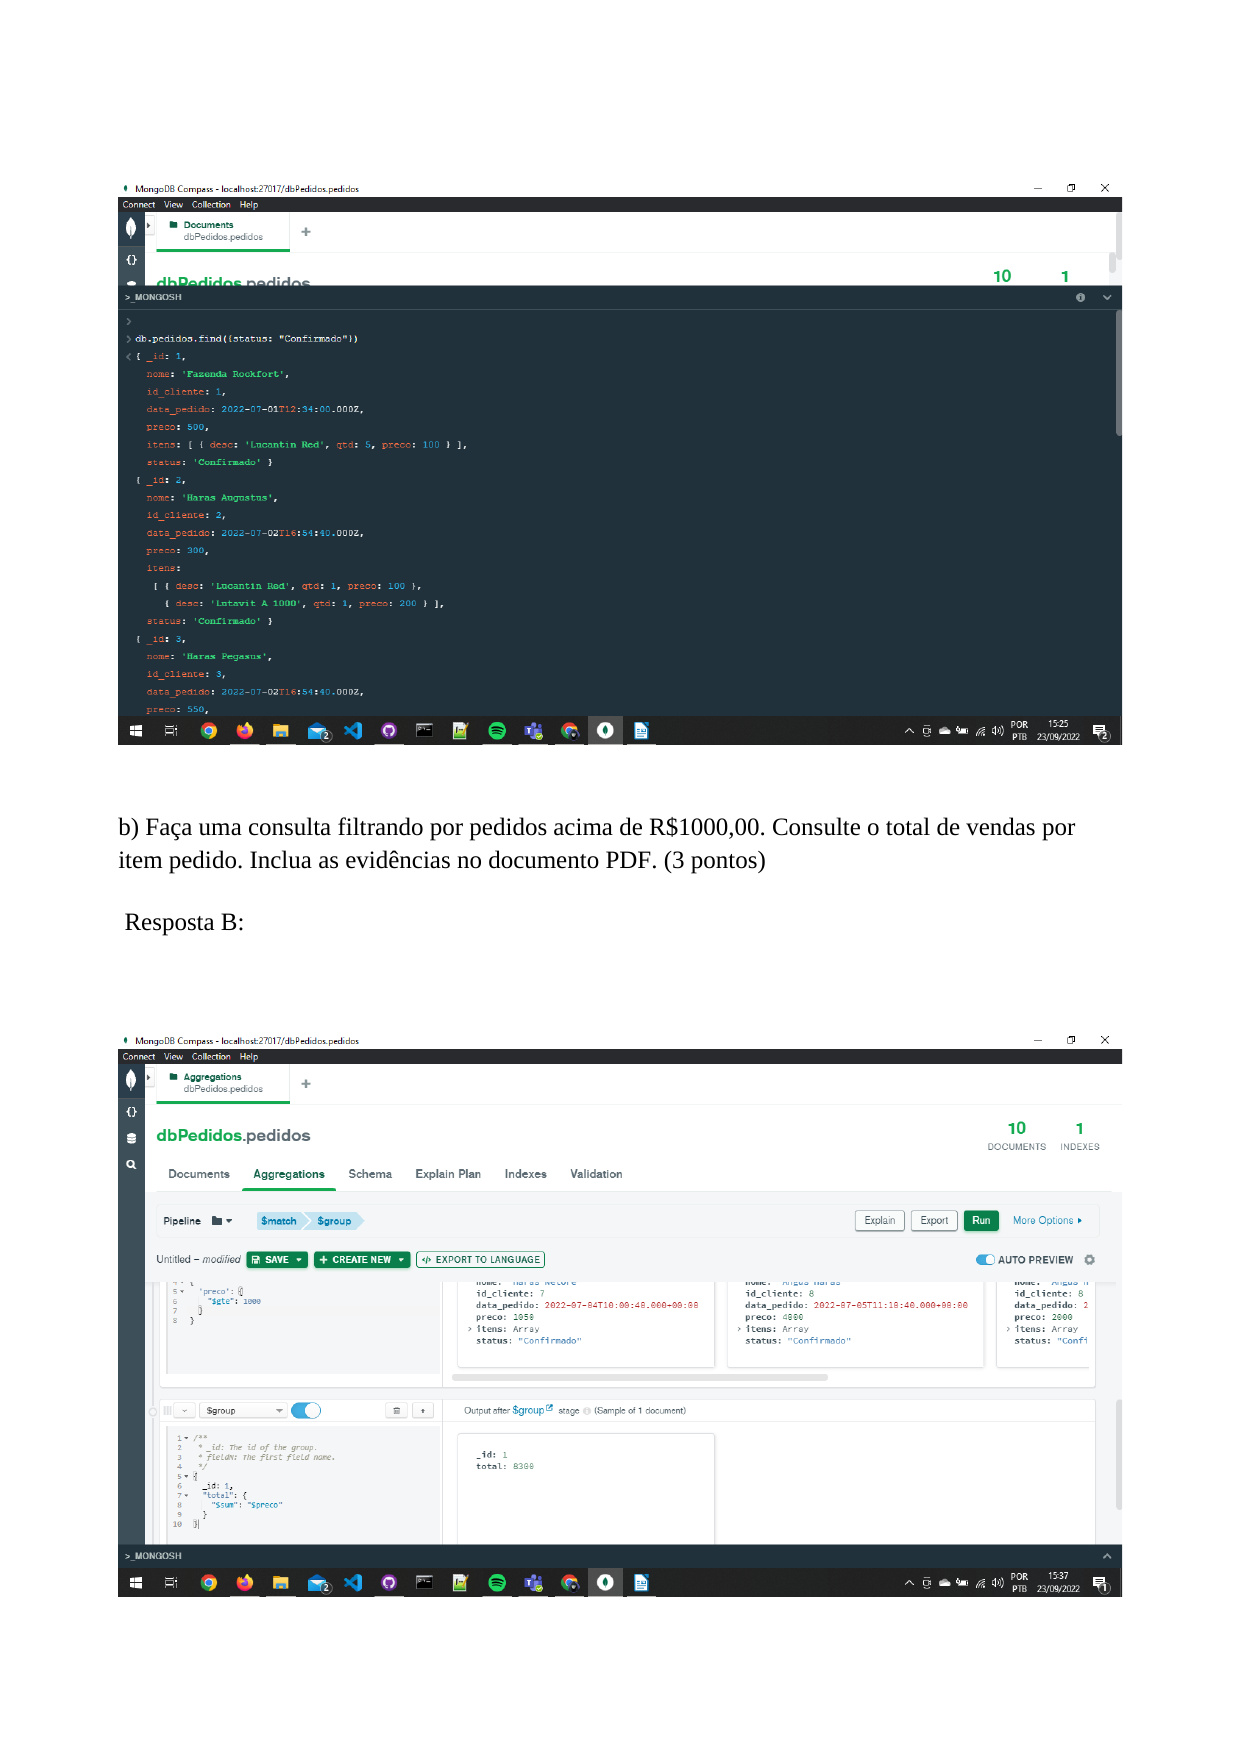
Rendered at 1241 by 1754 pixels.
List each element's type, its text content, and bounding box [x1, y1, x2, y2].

picture [118, 180, 1123, 745]
picture [118, 1032, 1123, 1597]
text b) Faça uma consulta filtrando por pedidos acima de R$1000,00. Consulte o total de vendas por item pedido. Inclua as evidências no documento PDF. (3 pontos) [118, 812, 1122, 873]
text Resposta B: [118, 907, 1122, 936]
